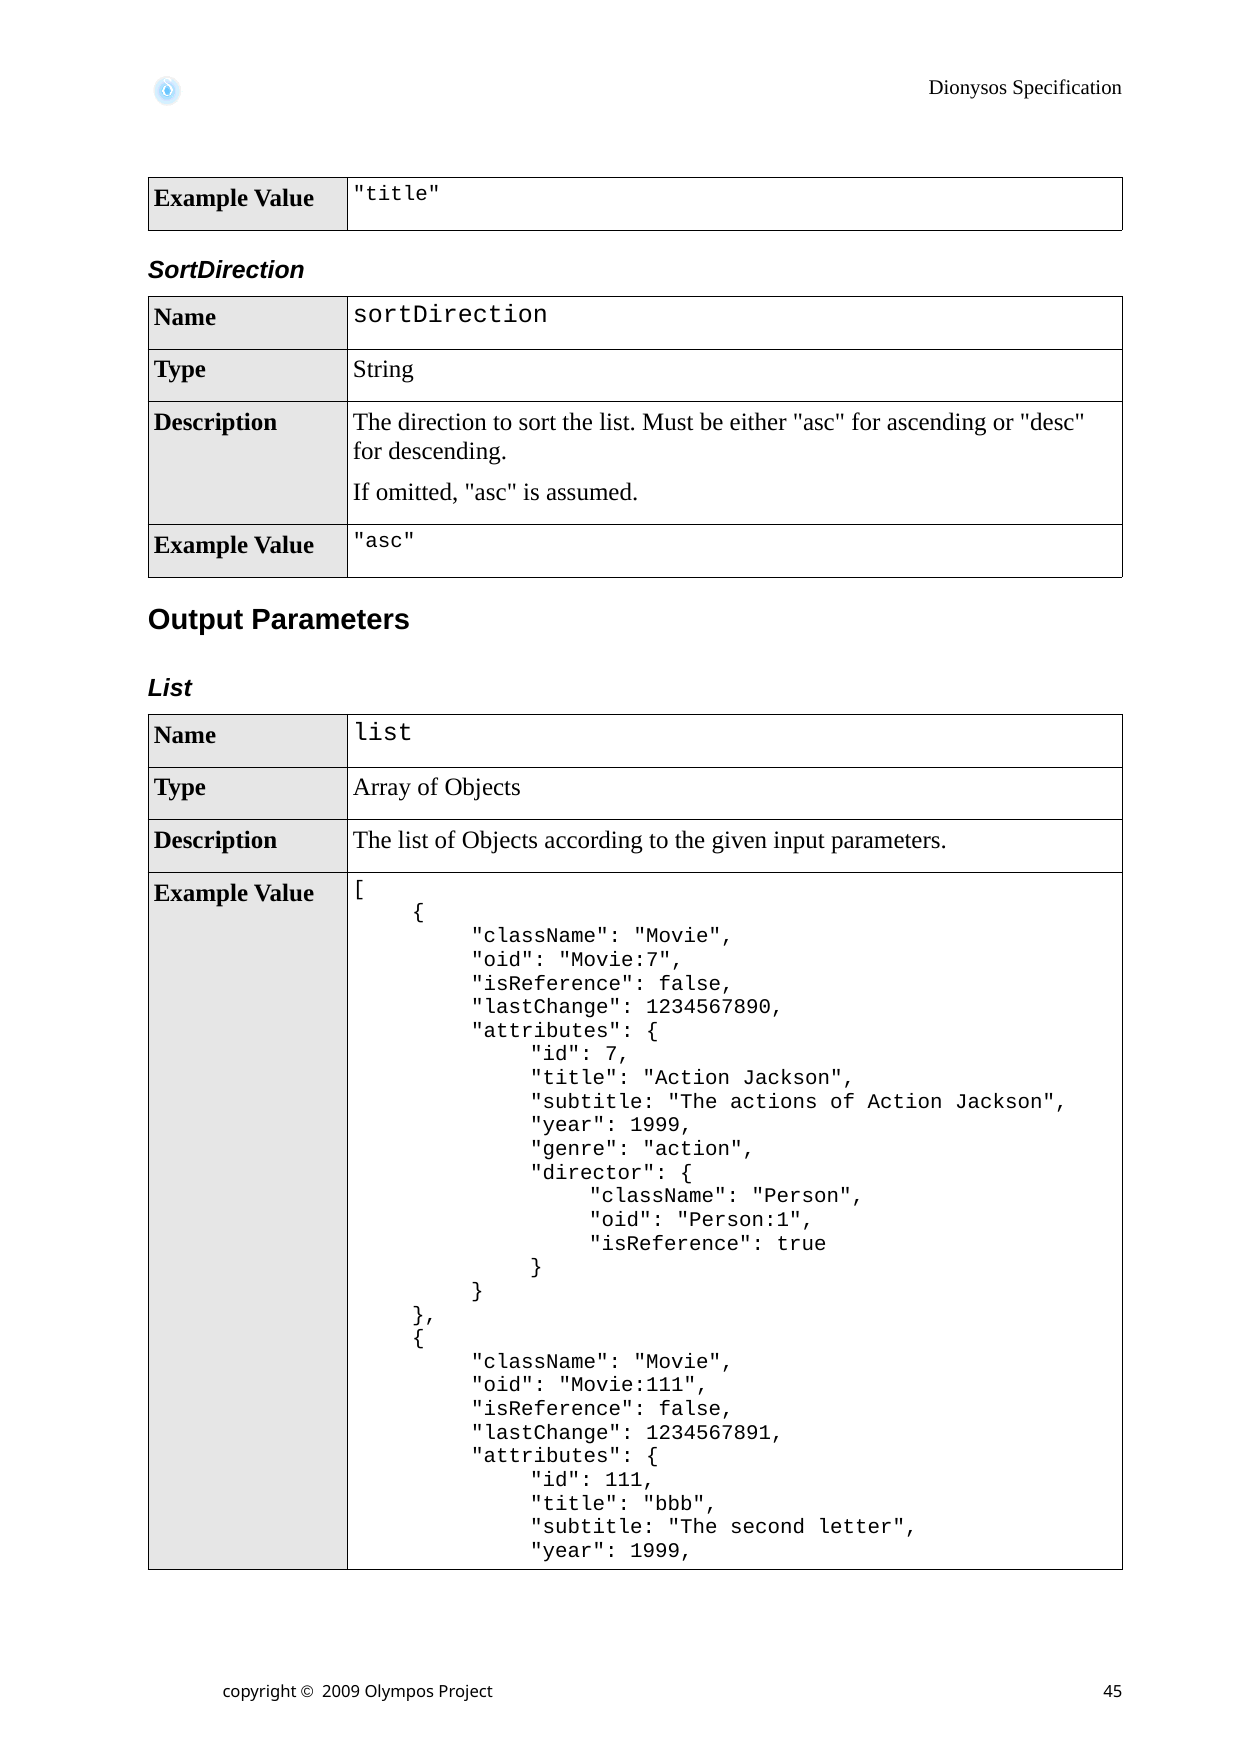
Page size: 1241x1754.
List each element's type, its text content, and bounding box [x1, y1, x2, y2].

table_cell Array of Objects [348, 768, 1122, 819]
table_cell String [348, 350, 1122, 401]
table_cell Description [149, 820, 347, 872]
table_cell Type [149, 768, 347, 819]
table_cell Example Value [149, 178, 347, 230]
table_header Name [149, 297, 347, 349]
table_cell Type [149, 350, 347, 401]
table_header Name [149, 715, 347, 767]
table_cell "asc" [348, 525, 1122, 577]
table_cell Description [149, 402, 347, 524]
table_cell "title" [348, 178, 1122, 230]
table_cell The list of Objects according to the given input parameters. [348, 820, 1122, 872]
picture [152, 75, 184, 106]
table_cell The direction to sort the list. Must be either "asc" for ascending or "desc" for descending. If omitted, "asc" is assumed. [348, 402, 1122, 524]
table_cell [ { "className": "Movie", "oid": "Movie:7", "isReference": false, "lastChange": 1234567890, "attributes": { "id": 7, "title": "Action Jackson", "subtitle: "The actions of Action Jackson", "year": 1999, "genre": "action", "director": { "className": "Person", "oid": "Person:1", "isReference": true } } }, { "className": "Movie", "oid": "Movie:111", "isReference": false, "lastChange": 1234567891, "attributes": { "id": 111, "title": "bbb", "subtitle: "The second letter", "year": 1999, [348, 873, 1122, 1569]
table_header sortDirection [348, 297, 1122, 349]
text Output Parameters [148, 602, 1122, 635]
table_header list [348, 715, 1122, 767]
text SortDirection [148, 255, 1122, 283]
table_cell Example Value [149, 525, 347, 577]
text List [148, 673, 1122, 701]
table_cell Example Value [149, 873, 347, 1569]
